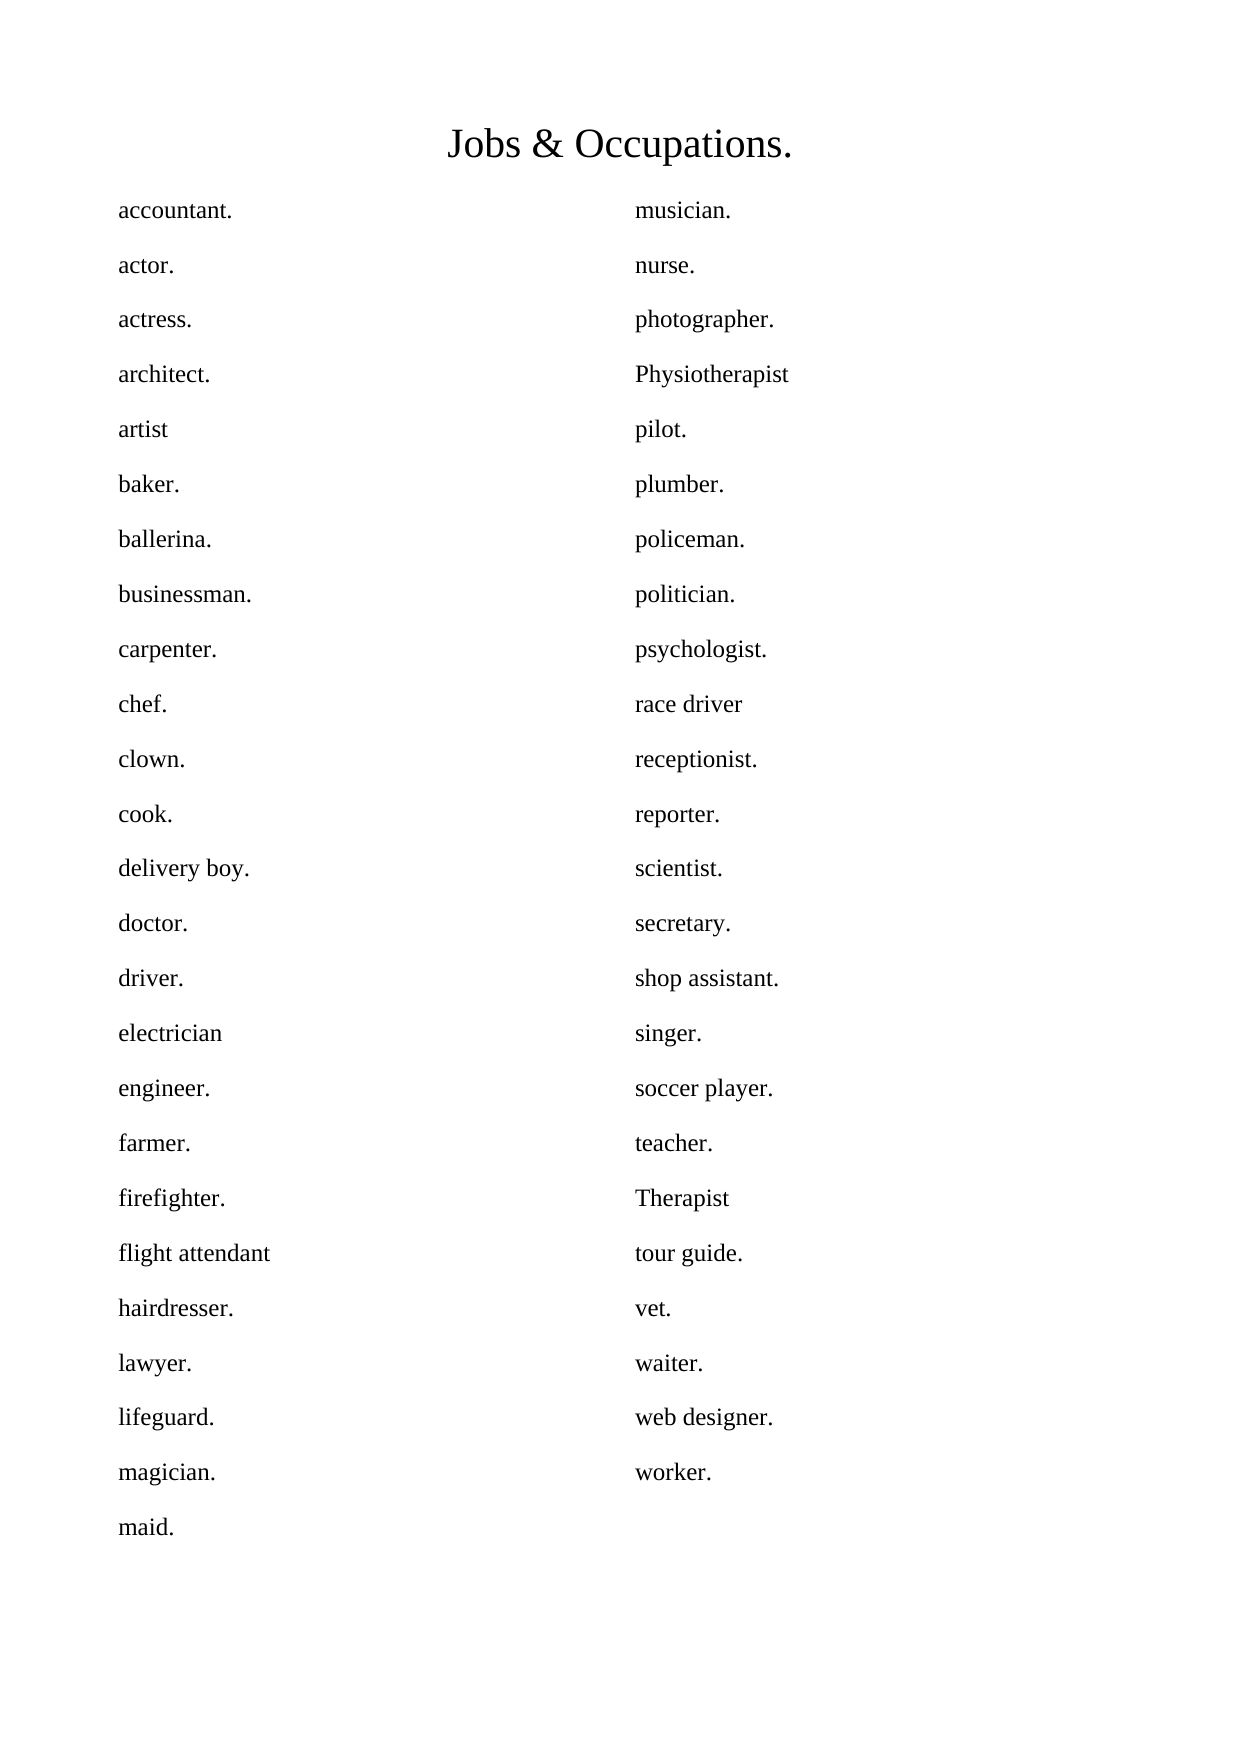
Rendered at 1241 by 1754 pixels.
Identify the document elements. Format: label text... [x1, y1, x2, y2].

text policeman. [635, 524, 1122, 553]
text cook. [118, 799, 605, 827]
text clown. [118, 744, 605, 772]
text businessman. [118, 579, 605, 608]
text artist [118, 414, 605, 443]
text nurse. [635, 250, 1122, 278]
text Jobs & Occupations. [118, 118, 1122, 166]
text musician. [635, 195, 1122, 223]
text architect. [118, 359, 605, 388]
text chef. [118, 689, 605, 718]
text race driver [635, 689, 1122, 718]
text plumber. [635, 469, 1122, 498]
text secretary. [635, 908, 1122, 937]
text firefighter. [118, 1183, 605, 1212]
text receptionist. [635, 744, 1122, 772]
text reporter. [635, 799, 1122, 827]
text magician. [118, 1457, 605, 1486]
text electrician [118, 1018, 605, 1047]
text hairdresser. [118, 1293, 605, 1321]
text web designer. [635, 1402, 1122, 1431]
text accountant. [118, 195, 605, 223]
text engineer. [118, 1073, 605, 1102]
text baker. [118, 469, 605, 498]
text Therapist [635, 1183, 1122, 1212]
text shop assistant. [635, 963, 1122, 992]
text politician. [635, 579, 1122, 608]
text psychologist. [635, 634, 1122, 663]
text vet. [635, 1293, 1122, 1321]
text worker. [635, 1457, 1122, 1486]
text scientist. [635, 853, 1122, 882]
text lawyer. [118, 1348, 605, 1376]
text driver. [118, 963, 605, 992]
text photographer. [635, 304, 1122, 333]
text doctor. [118, 908, 605, 937]
text farmer. [118, 1128, 605, 1157]
text singer. [635, 1018, 1122, 1047]
text delivery boy. [118, 853, 605, 882]
text flight attendant [118, 1238, 605, 1267]
text lifeguard. [118, 1402, 605, 1431]
text maid. [118, 1512, 605, 1541]
text waiter. [635, 1348, 1122, 1376]
text carpenter. [118, 634, 605, 663]
text tour guide. [635, 1238, 1122, 1267]
text ballerina. [118, 524, 605, 553]
text actor. [118, 250, 605, 278]
text Physiotherapist [635, 359, 1122, 388]
text soccer player. [635, 1073, 1122, 1102]
text pilot. [635, 414, 1122, 443]
text actress. [118, 304, 605, 333]
text teacher. [635, 1128, 1122, 1157]
